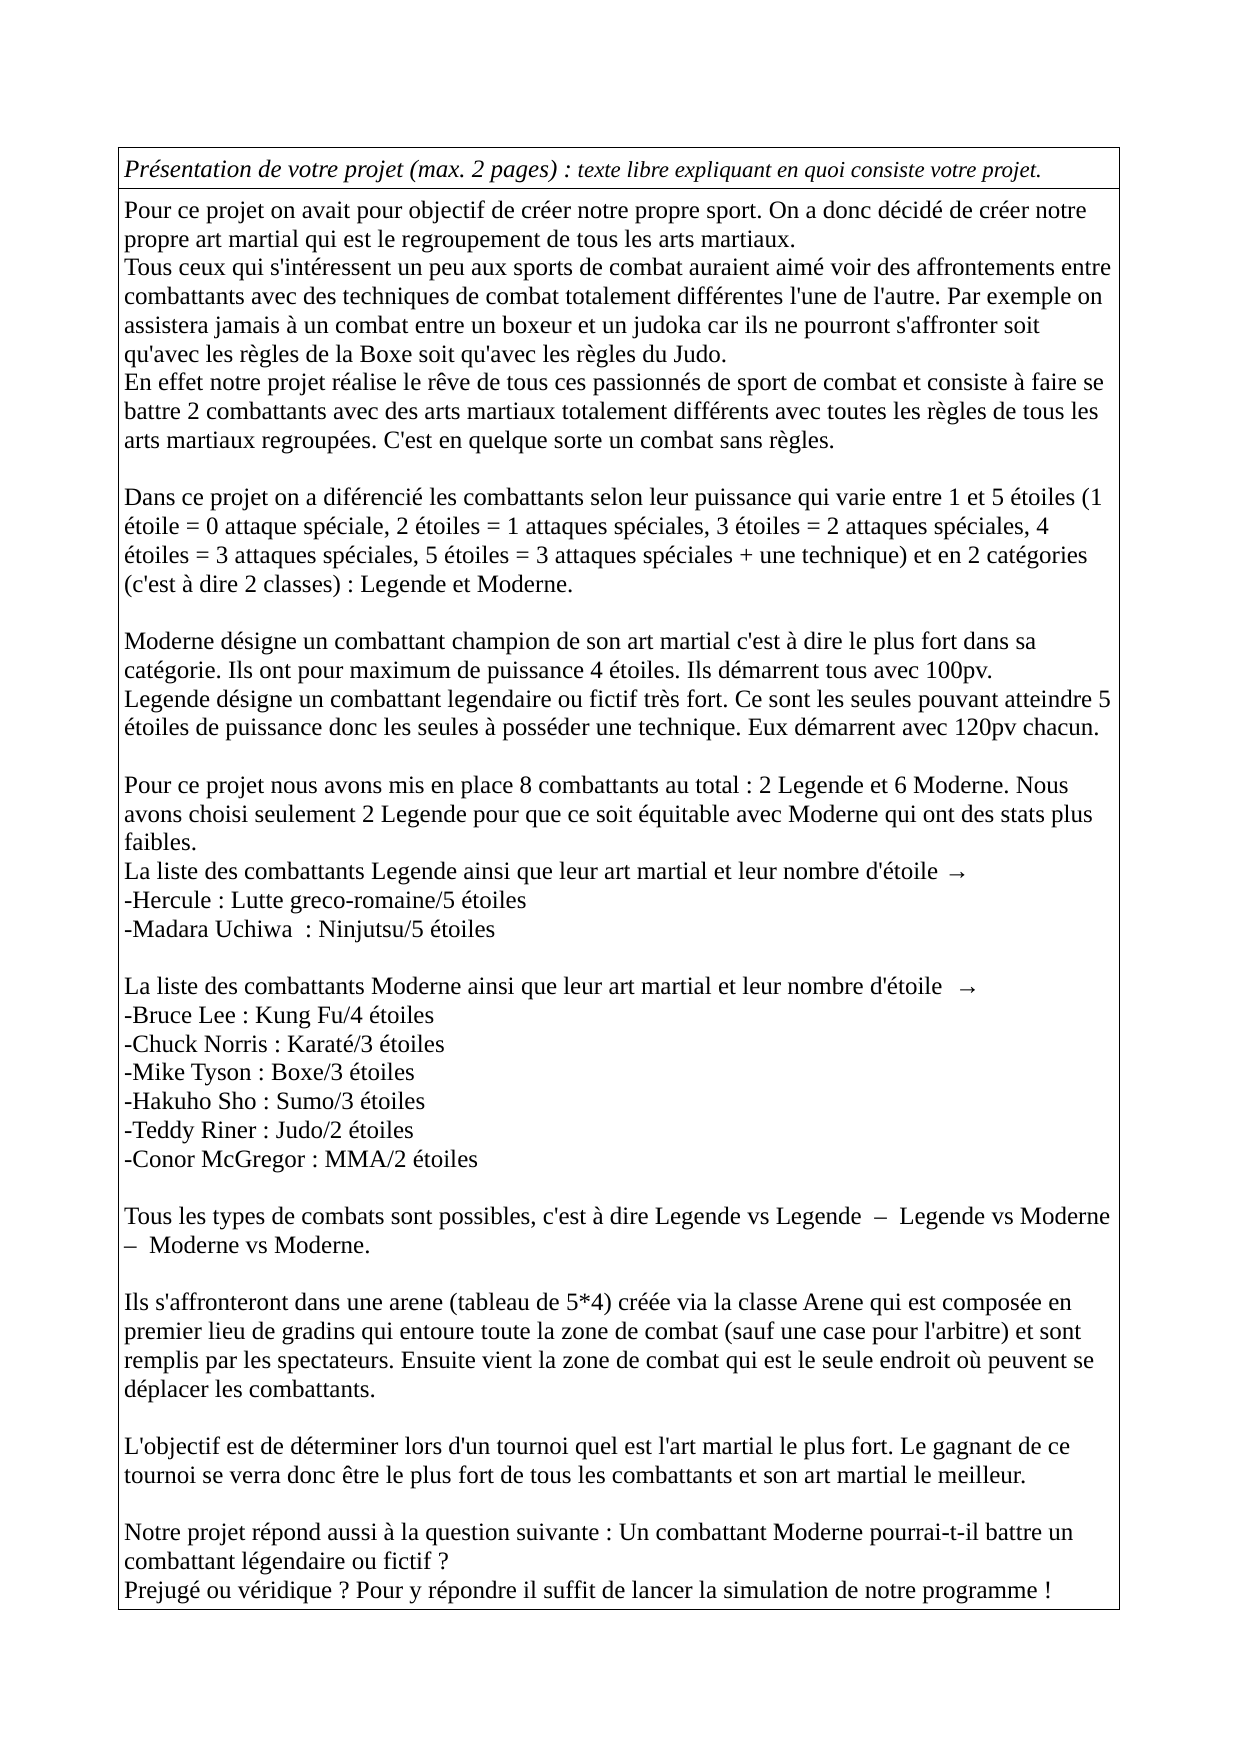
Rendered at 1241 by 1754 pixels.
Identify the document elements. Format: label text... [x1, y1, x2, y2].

table_header Présentation de votre projet (max. 2 pages) : texte libre expliquant en quoi consiste votre projet. [119, 148, 1119, 188]
table_cell Pour ce projet on avait pour objectif de créer notre propre sport. On a donc décidé de créer notre propre art martial qui est le regroupement de tous les arts martiaux. Tous ceux qui s'intéressent un peu aux sports de combat auraient aimé voir des affrontements entre combattants avec des techniques de combat totalement différentes l'une de l'autre. Par exemple on assistera jamais à un combat entre un boxeur et un judoka car ils ne pourront s'affronter soit qu'avec les règles de la Boxe soit qu'avec les règles du Judo. En effet notre projet réalise le rêve de tous ces passionnés de sport de combat et consiste à faire se battre 2 combattants avec des arts martiaux totalement différents avec toutes les règles de tous les arts martiaux regroupées. C'est en quelque sorte un combat sans règles. Dans ce projet on a diférencié les combattants selon leur puissance qui varie entre 1 et 5 étoiles (1 étoile = 0 attaque spéciale, 2 étoiles = 1 attaques spéciales, 3 étoiles = 2 attaques spéciales, 4 étoiles = 3 attaques spéciales, 5 étoiles = 3 attaques spéciales + une technique) et en 2 catégories (c'est à dire 2 classes) : Legende et Moderne. Moderne désigne un combattant champion de son art martial c'est à dire le plus fort dans sa catégorie. Ils ont pour maximum de puissance 4 étoiles. Ils démarrent tous avec 100pv. Legende désigne un combattant legendaire ou fictif très fort. Ce sont les seules pouvant atteindre 5 étoiles de puissance donc les seules à posséder une technique. Eux démarrent avec 120pv chacun. Pour ce projet nous avons mis en place 8 combattants au total : 2 Legende et 6 Moderne. Nous avons choisi seulement 2 Legende pour que ce soit équitable avec Moderne qui ont des stats plus faibles. La liste des combattants Legende ainsi que leur art martial et leur nombre d'étoile → -Hercule : Lutte greco-romaine/5 étoiles -Madara Uchiwa : Ninjutsu/5 étoiles La liste des combattants Moderne ainsi que leur art martial et leur nombre d'étoile → -Bruce Lee : Kung Fu/4 étoiles -Chuck Norris : Karaté/3 étoiles -Mike Tyson : Boxe/3 étoiles -Hakuho Sho : Sumo/3 étoiles -Teddy Riner : Judo/2 étoiles -Conor McGregor : MMA/2 étoiles Tous les types de combats sont possibles, c'est à dire Legende vs Legende – Legende vs Moderne – Moderne vs Moderne. Ils s'affronteront dans une arene (tableau de 5*4) créée via la classe Arene qui est composée en premier lieu de gradins qui entoure toute la zone de combat (sauf une case pour l'arbitre) et sont remplis par les spectateurs. Ensuite vient la zone de combat qui est le seule endroit où peuvent se déplacer les combattants. L'objectif est de déterminer lors d'un tournoi quel est l'art martial le plus fort. Le gagnant de ce tournoi se verra donc être le plus fort de tous les combattants et son art martial le meilleur. Notre projet répond aussi à la question suivante : Un combattant Moderne pourrai-t-il battre un combattant légendaire ou fictif ? Prejugé ou véridique ? Pour y répondre il suffit de lancer la simulation de notre programme ! [119, 189, 1119, 1609]
